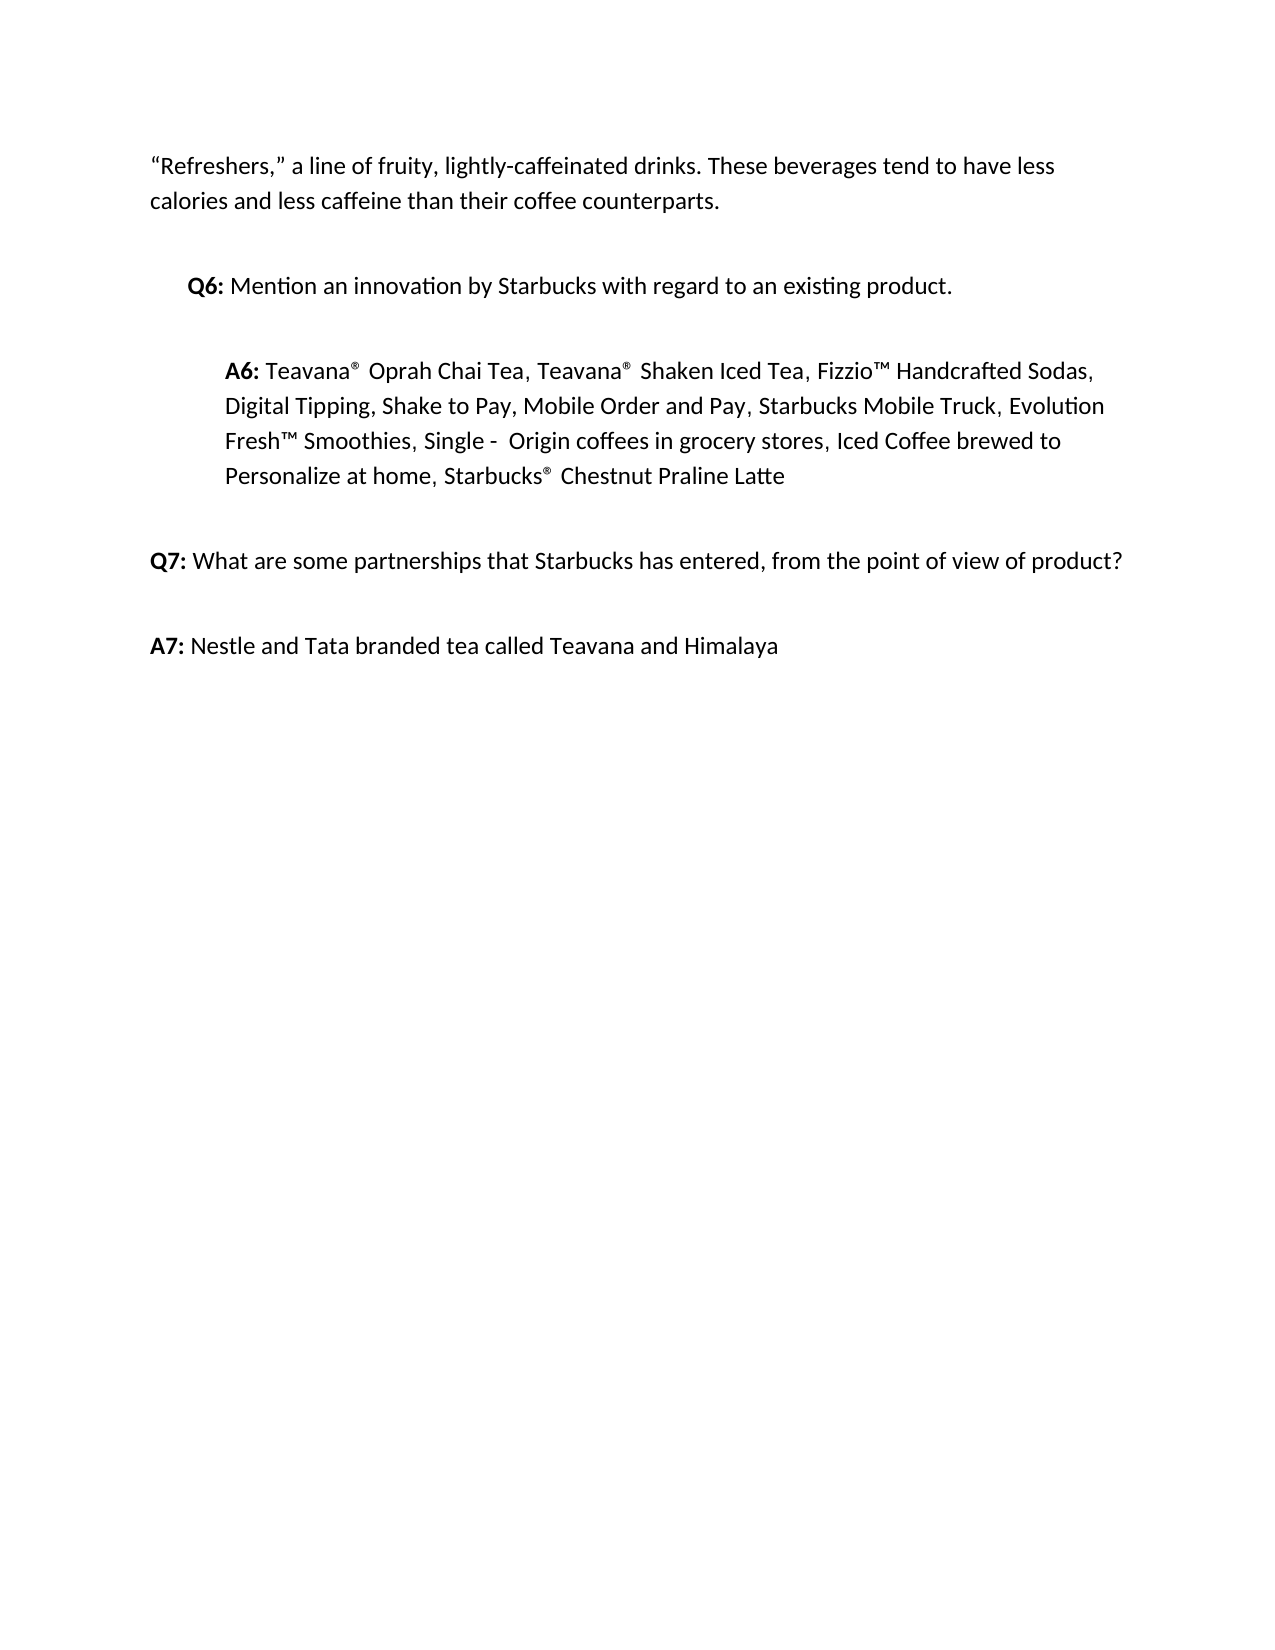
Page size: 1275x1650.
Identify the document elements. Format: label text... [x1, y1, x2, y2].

text A7: Nestle and Tata branded tea called Teavana and Himalaya [150, 630, 1125, 661]
text A6: Teavana® Oprah Chai Tea, Teavana® Shaken Iced Tea, Fizzio™ Handcrafted Sodas, Digital Tipping, Shake to Pay, Mobile Order and Pay, Starbucks Mobile Truck, Evolution Fresh™ Smoothies, Single - Origin coffees in grocery stores, Iced Coffee brewed to Personalize at home, Starbucks® Chestnut Praline Latte [225, 355, 1125, 491]
text Q6: Mention an innovation by Starbucks with regard to an existing product. [187, 270, 1125, 301]
text “Refreshers,” a line of fruity, lightly-caffeinated drinks. These beverages tend to have less calories and less caffeine than their coffee counterparts. [150, 150, 1125, 216]
text Q7: What are some partnerships that Starbucks has entered, from the point of view of product? [150, 545, 1125, 576]
